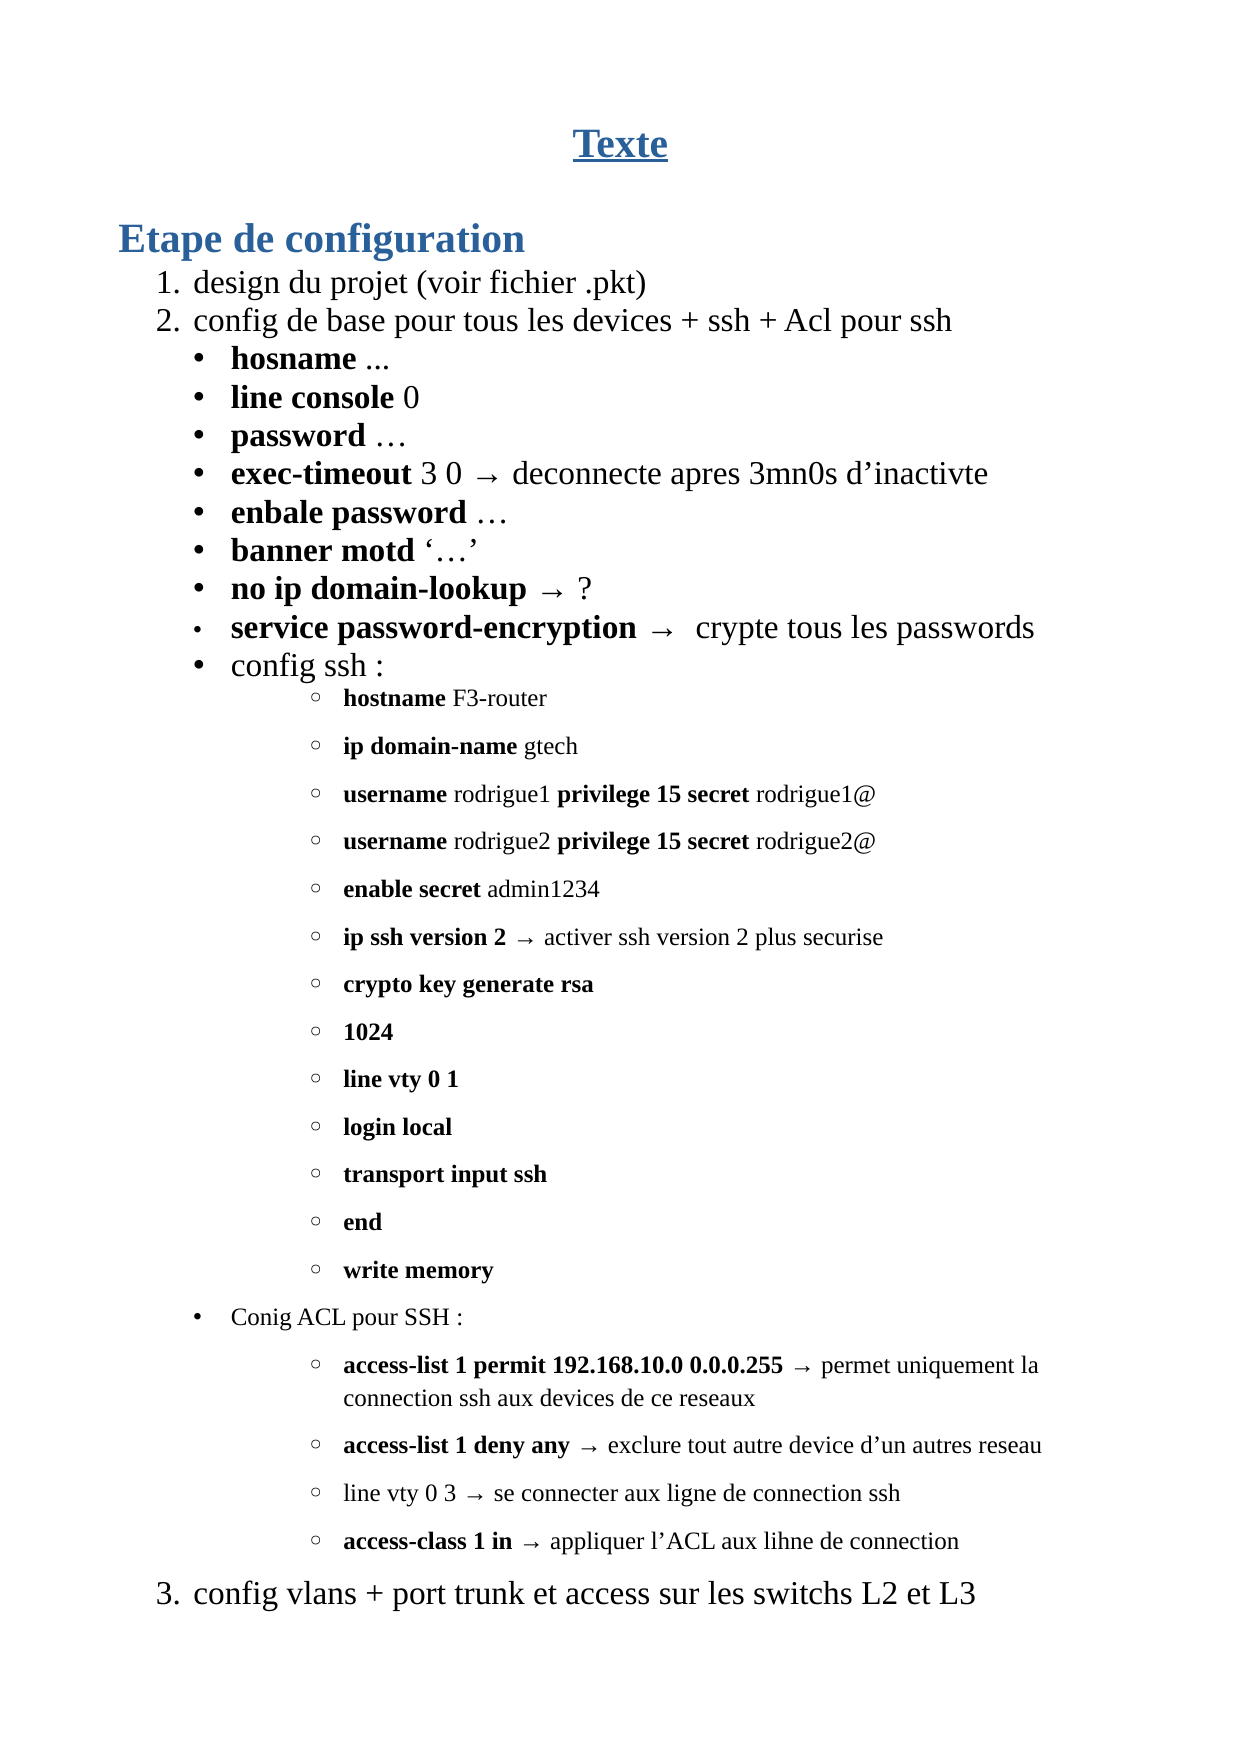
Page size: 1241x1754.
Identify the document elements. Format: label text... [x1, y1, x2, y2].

list login local [306, 1112, 1122, 1141]
text Etape de configuration [118, 214, 1122, 262]
list ip ssh version 2 → activer ssh version 2 plus securise [306, 922, 1122, 950]
list username rodrigue1 privilege 15 secret rodrigue1@ [306, 779, 1122, 807]
list ip domain-name gtech [306, 731, 1122, 760]
list config vlans + port trunk et access sur les switchs L2 et L3 [156, 1573, 1122, 1612]
list service password-encryption → crypte tous les passwords [193, 607, 1122, 645]
list access-list 1 permit 192.168.10.0 0.0.0.255 → permet uniquement la connection ssh aux devices de ce reseaux [306, 1350, 1122, 1412]
list access-class 1 in → appliquer l’ACL aux lihne de connection [306, 1526, 1122, 1554]
list transport input ssh [306, 1159, 1122, 1188]
list design du projet (voir fichier .pkt) [156, 262, 1122, 300]
list line vty 0 1 [306, 1064, 1122, 1093]
list exec-timeout 3 0 → deconnecte apres 3mn0s d’inactivte [193, 453, 1122, 492]
list enable secret admin1234 [306, 874, 1122, 903]
list enbale password … [193, 492, 1122, 530]
list hosname ... [193, 338, 1122, 377]
list username rodrigue2 privilege 15 secret rodrigue2@ [306, 826, 1122, 855]
list write memory [306, 1255, 1122, 1283]
list config de base pour tous les devices + ssh + Acl pour ssh [156, 300, 1122, 338]
list no ip domain-lookup → ? [193, 568, 1122, 607]
list password … [193, 415, 1122, 453]
list crypto key generate rsa [306, 969, 1122, 998]
list banner motd ‘…’ [193, 530, 1122, 568]
text Texte [118, 118, 1122, 166]
list 1024 [306, 1017, 1122, 1046]
list hostname F3-router [306, 683, 1122, 712]
list config ssh : [193, 645, 1122, 683]
list Conig ACL pour SSH : [193, 1302, 1122, 1331]
list access-list 1 deny any → exclure tout autre device d’un autres reseau [306, 1431, 1122, 1459]
list line vty 0 3 → se connecter aux ligne de connection ssh [306, 1478, 1122, 1507]
list end [306, 1207, 1122, 1236]
list line console 0 [193, 377, 1122, 415]
